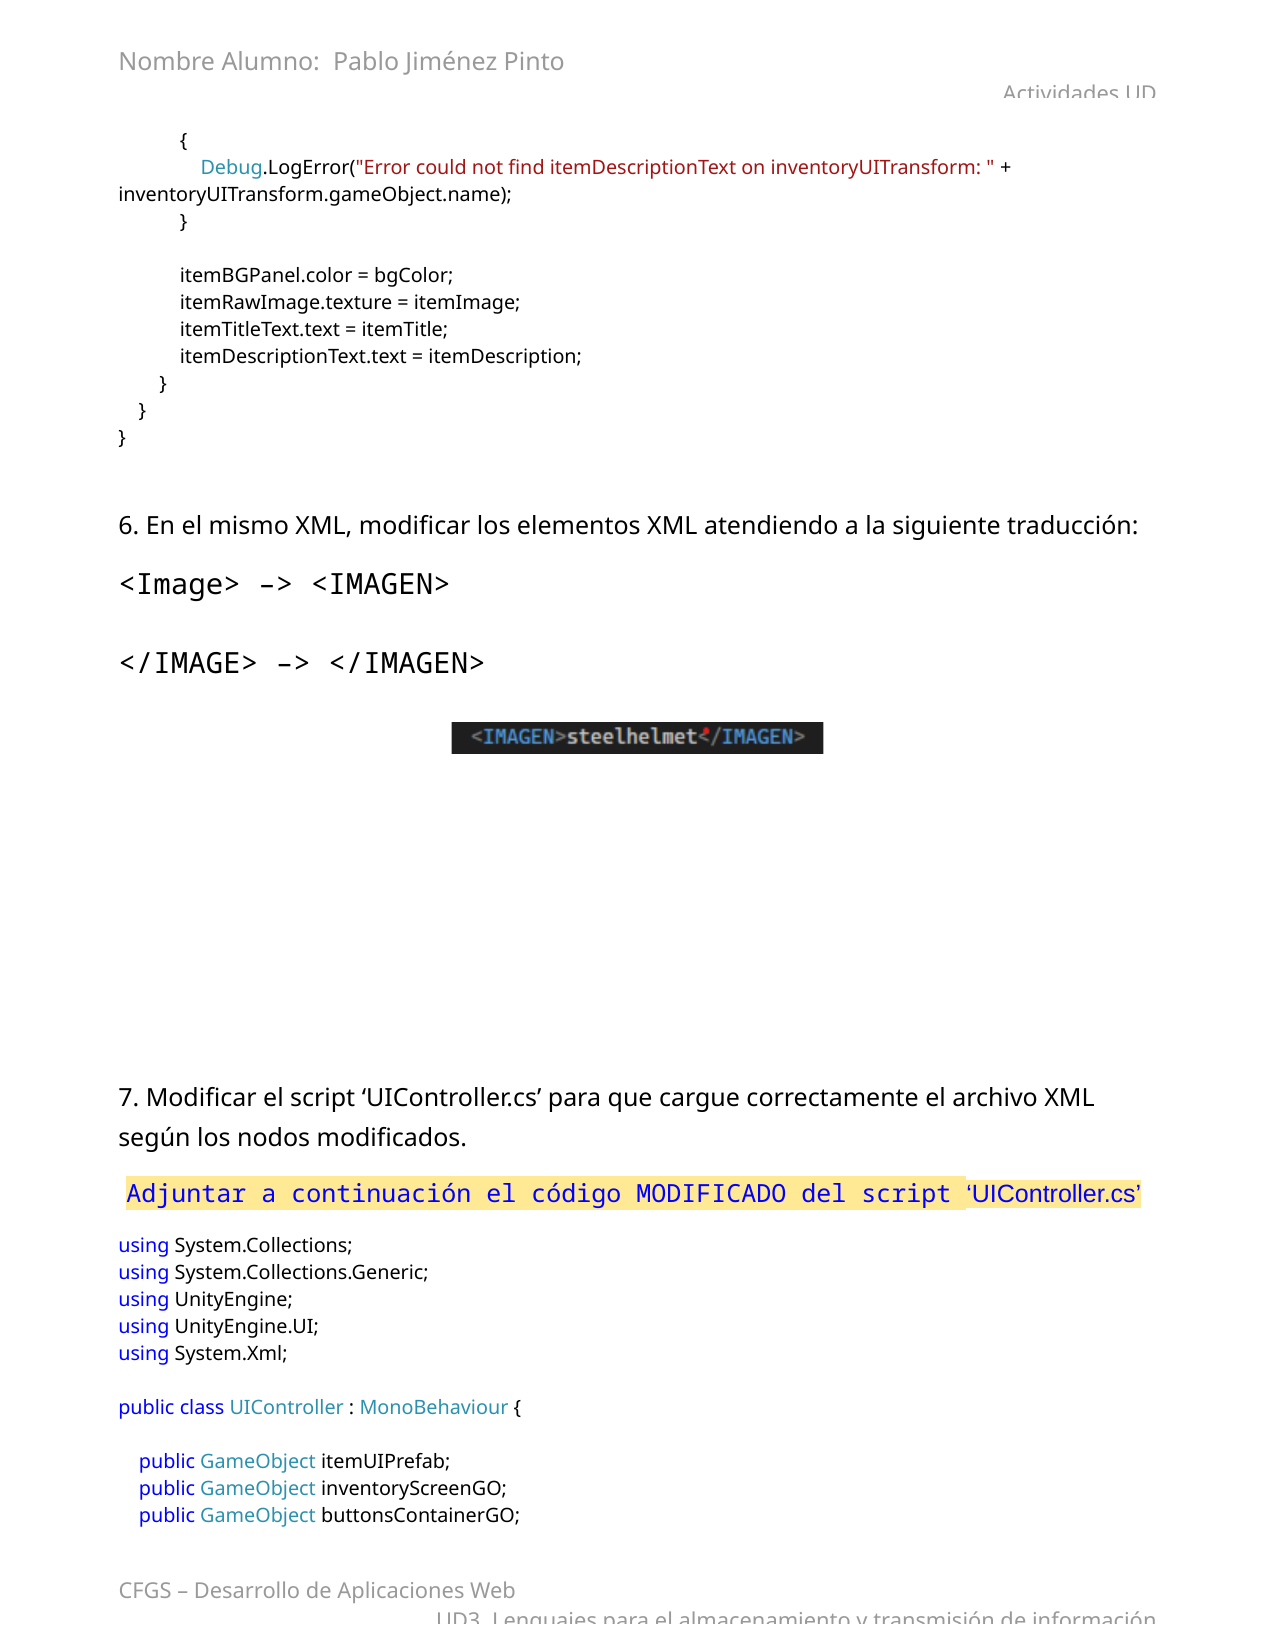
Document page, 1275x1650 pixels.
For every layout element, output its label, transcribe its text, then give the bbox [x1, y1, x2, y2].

text Adjuntar a continuación el código MODIFICADO del script ‘UIController.cs’ [118, 1176, 1157, 1210]
text } [118, 396, 1157, 423]
text public class UIController : MonoBehaviour { [118, 1393, 1157, 1421]
text public GameObject buttonsContainerGO; [118, 1501, 1157, 1528]
text <Image> –> <IMAGEN> [118, 563, 1157, 603]
text using System.Collections.Generic; [118, 1259, 1157, 1286]
text } [118, 208, 1157, 234]
text 6. En el mismo XML, modificar los elementos XML atendiendo a la siguiente traducción: [118, 508, 1157, 542]
text public GameObject inventoryScreenGO; [118, 1474, 1157, 1501]
text public GameObject itemUIPrefab; [118, 1447, 1157, 1474]
text </IMAGE> –> </IMAGEN> [118, 643, 1157, 682]
text Debug.LogError("Error could not find itemDescriptionText on inventoryUITransform: " + inventoryUITransform.gameObject.name); [118, 154, 1157, 208]
text using UnityEngine; [118, 1286, 1157, 1313]
text itemTitleText.text = itemTitle; [118, 316, 1157, 342]
text 7. Modificar el script ‘UIController.cs’ para que cargue correctamente el archivo XML según los nodos modificados. [118, 1079, 1157, 1154]
text itemRawImage.texture = itemImage; [118, 288, 1157, 316]
text using System.Collections; [118, 1232, 1157, 1259]
text } [118, 369, 1157, 396]
text itemDescriptionText.text = itemDescription; [118, 342, 1157, 369]
text using System.Xml; [118, 1339, 1157, 1367]
text using UnityEngine.UI; [118, 1313, 1157, 1339]
text { [118, 127, 1157, 154]
picture [451, 722, 824, 754]
text } [118, 423, 1157, 450]
text itemBGPanel.color = bgColor; [118, 262, 1157, 288]
